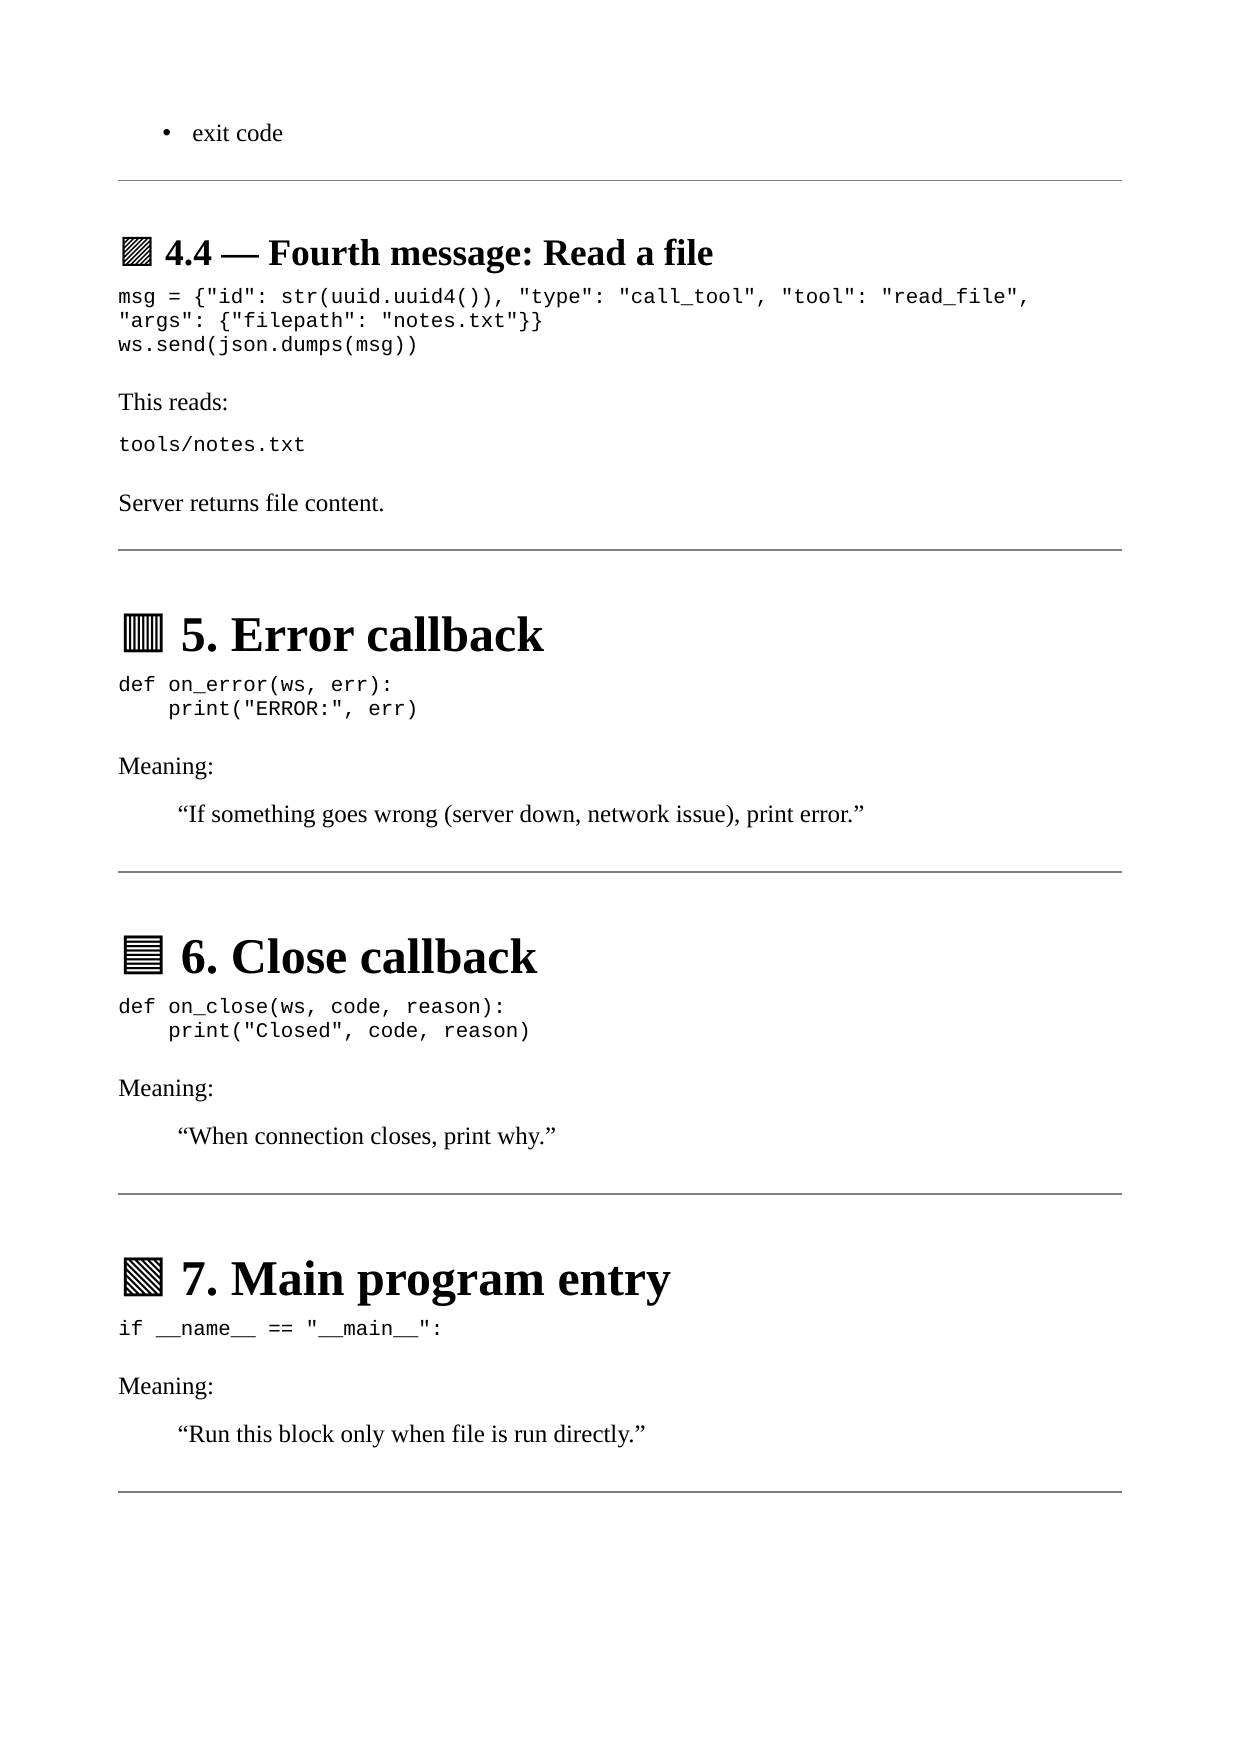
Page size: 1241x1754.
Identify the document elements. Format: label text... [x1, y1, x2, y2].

text print("ERROR:", err) [118, 698, 1122, 722]
text def on_error(ws, err): [118, 674, 1122, 698]
text ws.send(json.dumps(msg)) [118, 334, 1122, 357]
text def on_close(ws, code, reason): [118, 996, 1122, 1020]
text tools/notes.txt [118, 434, 1122, 458]
text print("Closed", code, reason) [118, 1020, 1122, 1044]
text if __name__ == "__main__": [118, 1318, 1122, 1342]
list exit code [162, 118, 1122, 147]
text Server returns file content. [118, 488, 1122, 516]
text “If something goes wrong (server down, network issue), print error.” [177, 799, 1063, 828]
subtitle 🟩 7. Main program entry [118, 1248, 1122, 1306]
text Meaning: [118, 751, 1122, 780]
text msg = {"id": str(uuid.uuid4()), "type": "call_tool", "tool": "read_file", "args": {"filepath": "notes.txt"}} [118, 286, 1122, 334]
text Meaning: [118, 1371, 1122, 1400]
text “Run this block only when file is run directly.” [177, 1419, 1063, 1448]
subtitle 🟪 4.4 — Fourth message: Read a file [118, 231, 1122, 274]
text “When connection closes, print why.” [177, 1121, 1063, 1149]
text Meaning: [118, 1073, 1122, 1102]
subtitle 🟥 5. Error callback [118, 604, 1122, 662]
text This reads: [118, 387, 1122, 416]
subtitle 🟦 6. Close callback [118, 926, 1122, 984]
